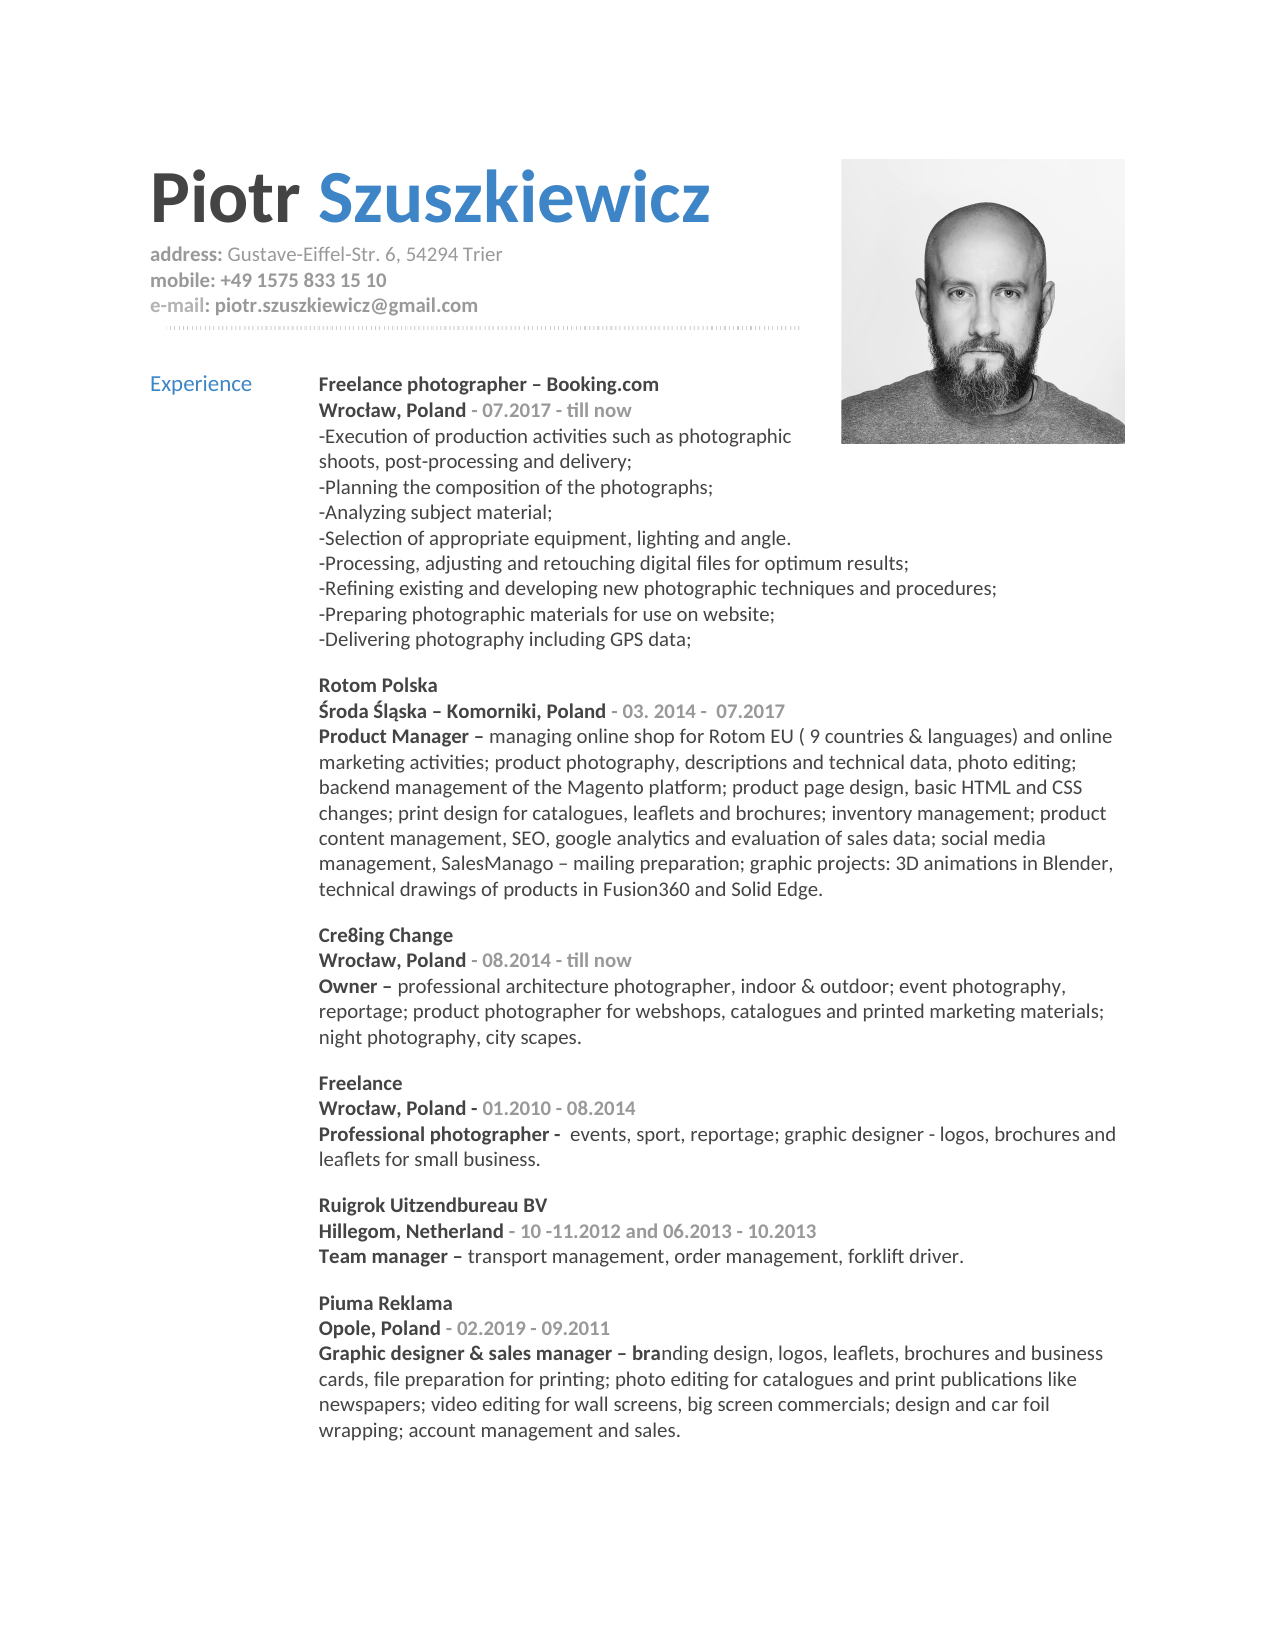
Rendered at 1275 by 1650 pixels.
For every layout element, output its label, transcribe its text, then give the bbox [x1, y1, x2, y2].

text Freelance Wrocław, Poland - 01.2010 - 08.2014 Professional photographer - events, sport, reportage; graphic designer - logos, brochures and leaflets for small business. [150, 1070, 1125, 1172]
text Piotr Szuszkiewicz [150, 150, 1125, 242]
picture [166, 326, 802, 330]
text Ruigrok Uitzendbureau BV Hillegom, Netherland - 10 -11.2012 and 06.2013 - 10.2013 Team manager – transport management, order management, forklift driver. [150, 1193, 1125, 1269]
text e-mail: piotr.szuszkiewicz@gmail.com [150, 292, 841, 318]
text address: Gustave-Eiffel-Str. 6, 54294 Trier [150, 242, 841, 267]
picture [841, 159, 1125, 444]
text Experience Freelance photographer – Booking.com Wrocław, Poland - 07.2017 - till now -Execution of production activities such as photographic shoots, post-processing and delivery; -Planning the composition of the photographs; -Analyzing subject material; -Selection of appropriate equipment, lighting and angle. -Processing, adjusting and retouching digital files for optimum results; -Refining existing and developing new photographic techniques and procedures; -Preparing photographic materials for use on website; -Delivering photography including GPS data; [150, 369, 1125, 652]
text Cre8ing Change Wrocław, Poland - 08.2014 - till now Owner – professional architecture photographer, indoor & outdoor; event photography, reportage; product photographer for webshops, catalogues and printed marketing materials; night photography, city scapes. [150, 922, 1125, 1049]
text Rotom Polska Środa Śląska – Komorniki, Poland - 03. 2014 - 07.2017 Product Manager – managing online shop for Rotom EU ( 9 countries & languages) and online marketing activities; product photography, descriptions and technical data, photo editing; backend management of the Magento platform; product page design, basic HTML and CSS changes; print design for catalogues, leaflets and brochures; inventory management; product content management, SEO, google analytics and evaluation of sales data; social media management, SalesManago – mailing preparation; graphic projects: 3D animations in Blender, technical drawings of products in Fusion360 and Solid Edge. [150, 673, 1125, 901]
text mobile: +49 1575 833 15 10 [150, 267, 841, 292]
text Piuma Reklama Opole, Poland - 02.2019 - 09.2011 Graphic designer & sales manager – branding design, logos, leaflets, brochures and business cards, file preparation for printing; photo editing for catalogues and print publications like newspapers; video editing for wall screens, big screen commercials; design and car foil wrapping; account management and sales. [150, 1290, 1125, 1442]
